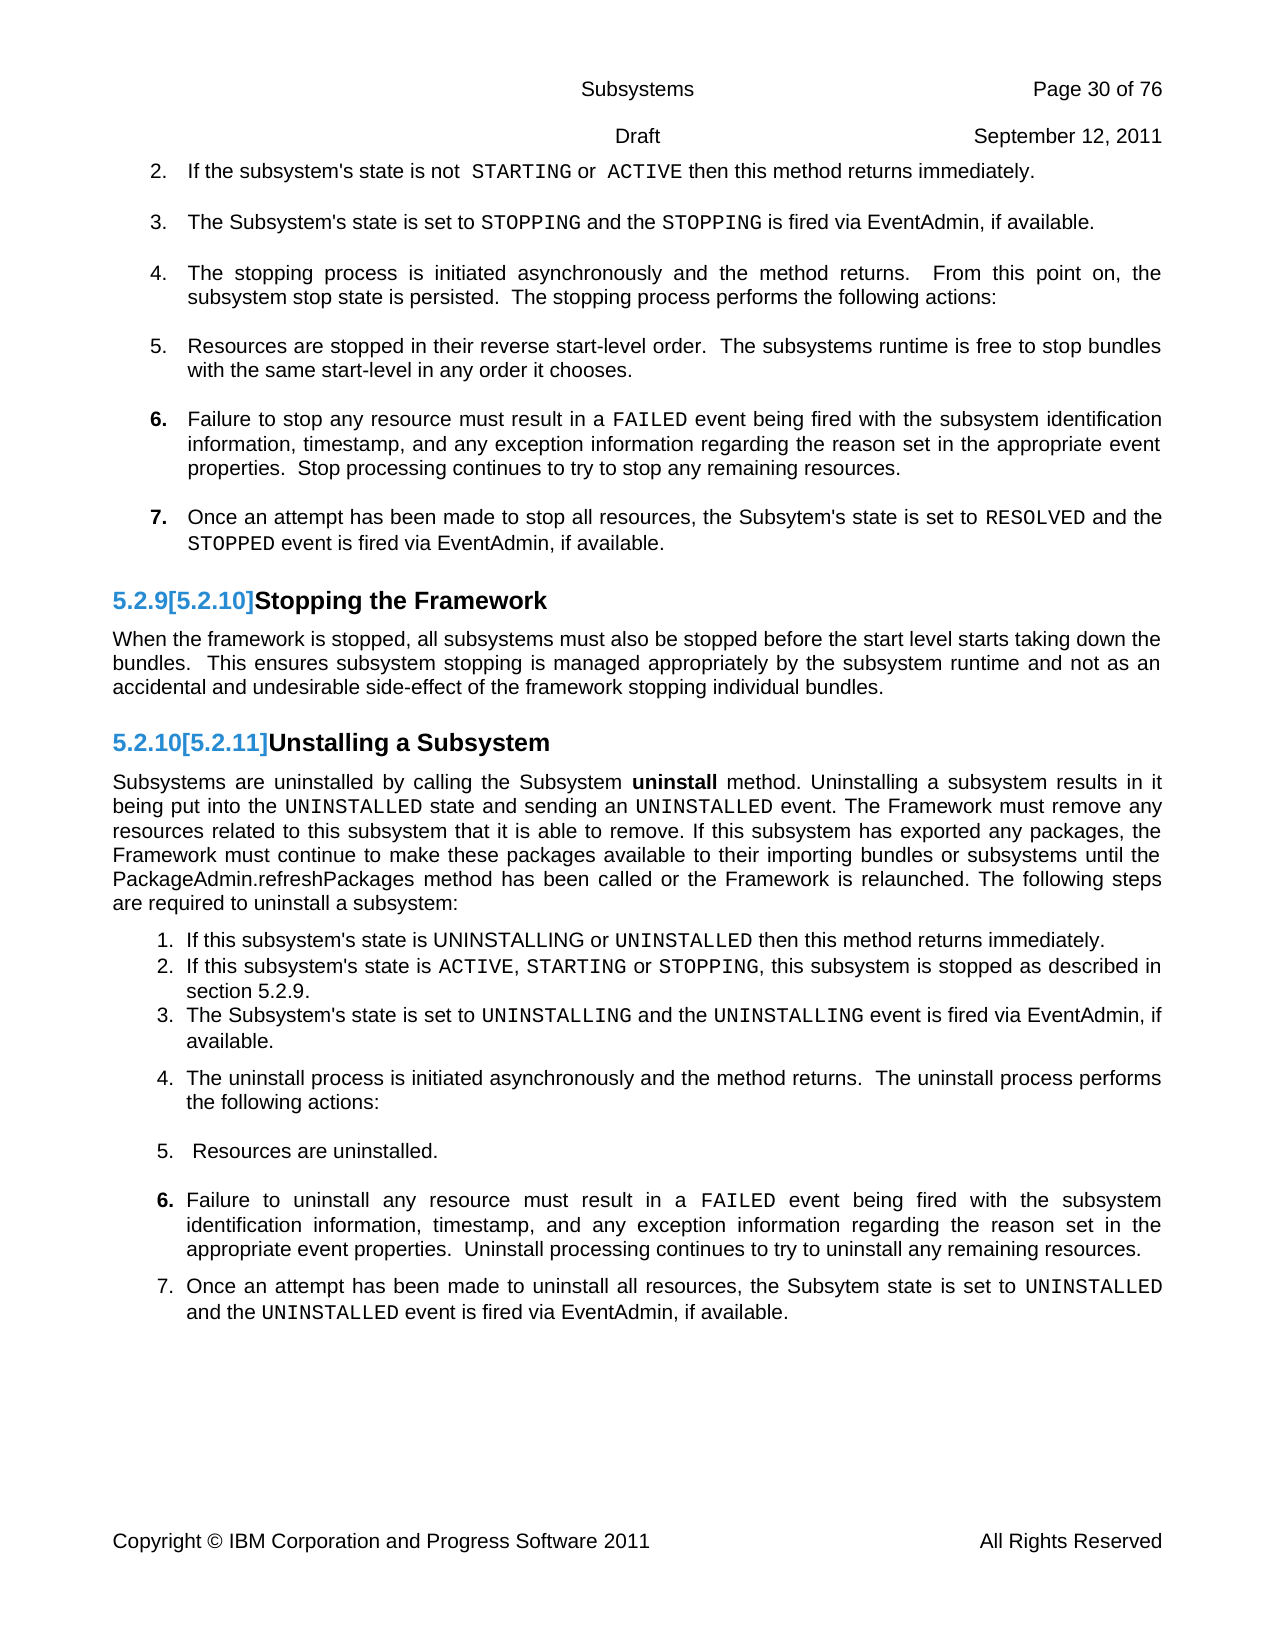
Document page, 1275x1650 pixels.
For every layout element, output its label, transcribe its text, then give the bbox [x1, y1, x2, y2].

list The stopping process is initiated asynchronously and the method returns. From this point on, the subsystem stop state is persisted. The stopping process performs the following actions: [150, 261, 1162, 308]
list The Subsystem's state is set to STOPPING and the STOPPING is fired via EventAdmin, if available. [150, 210, 1162, 236]
list If the subsystem's state is not STARTING or ACTIVE then this method returns immediately. [150, 159, 1162, 185]
subtitle Stopping the Framework [112, 586, 1162, 615]
list If this subsystem's state is ACTIVE, STARTING or STOPPING, this subsystem is stopped as described in section 5.2.9. [157, 953, 1162, 1003]
list Once an attempt has been made to stop all resources, the Subsytem's state is set to RESOLVED and the STOPPED event is fired via EventAdmin, if available. [150, 505, 1162, 557]
list If this subsystem's state is UNINSTALLING or UNINSTALLED then this method returns immediately. [157, 928, 1162, 953]
text Subsystems are uninstalled by calling the Subsystem uninstall method. Uninstalling a subsystem results in it being put into the UNINSTALLED state and sending an UNINSTALLED event. The Framework must remove any resources related to this subsystem that it is able to remove. If this subsystem has exported any packages, the Framework must continue to make these packages available to their importing bundles or subsystems until the PackageAdmin.refreshPackages method has been called or the Framework is relaunched. The following steps are required to uninstall a subsystem: [112, 769, 1162, 915]
text When the framework is stopped, all subsystems must also be stopped before the start level starts taking down the bundles. This ensures subsystem stopping is managed appropriately by the subsystem runtime and not as an accidental and undesirable side-effect of the framework stopping individual bundles. [112, 627, 1162, 699]
list Resources are stopped in their reverse start-level order. The subsystems runtime is free to stop bundles with the same start-level in any order it chooses. [150, 333, 1162, 381]
list Resources are uninstalled. [157, 1138, 1162, 1162]
list The Subsystem's state is set to UNINSTALLING and the UNINSTALLING event is fired via EventAdmin, if available. [157, 1003, 1162, 1053]
list Once an attempt has been made to uninstall all resources, the Subsytem state is set to UNINSTALLED and the UNINSTALLED event is fired via EventAdmin, if available. [157, 1274, 1162, 1325]
list Failure to stop any resource must result in a FAILED event being fired with the subsystem identification information, timestamp, and any exception information regarding the reason set in the appropriate event properties. Stop processing continues to try to stop any remaining resources. [150, 406, 1162, 480]
subtitle Unstalling a Subsystem [112, 728, 1162, 757]
list The uninstall process is initiated asynchronously and the method returns. The uninstall process performs the following actions: [157, 1066, 1162, 1113]
list Failure to uninstall any resource must result in a FAILED event being fired with the subsystem identification information, timestamp, and any exception information regarding the reason set in the appropriate event properties. Uninstall processing continues to try to uninstall any remaining resources. [157, 1187, 1162, 1261]
